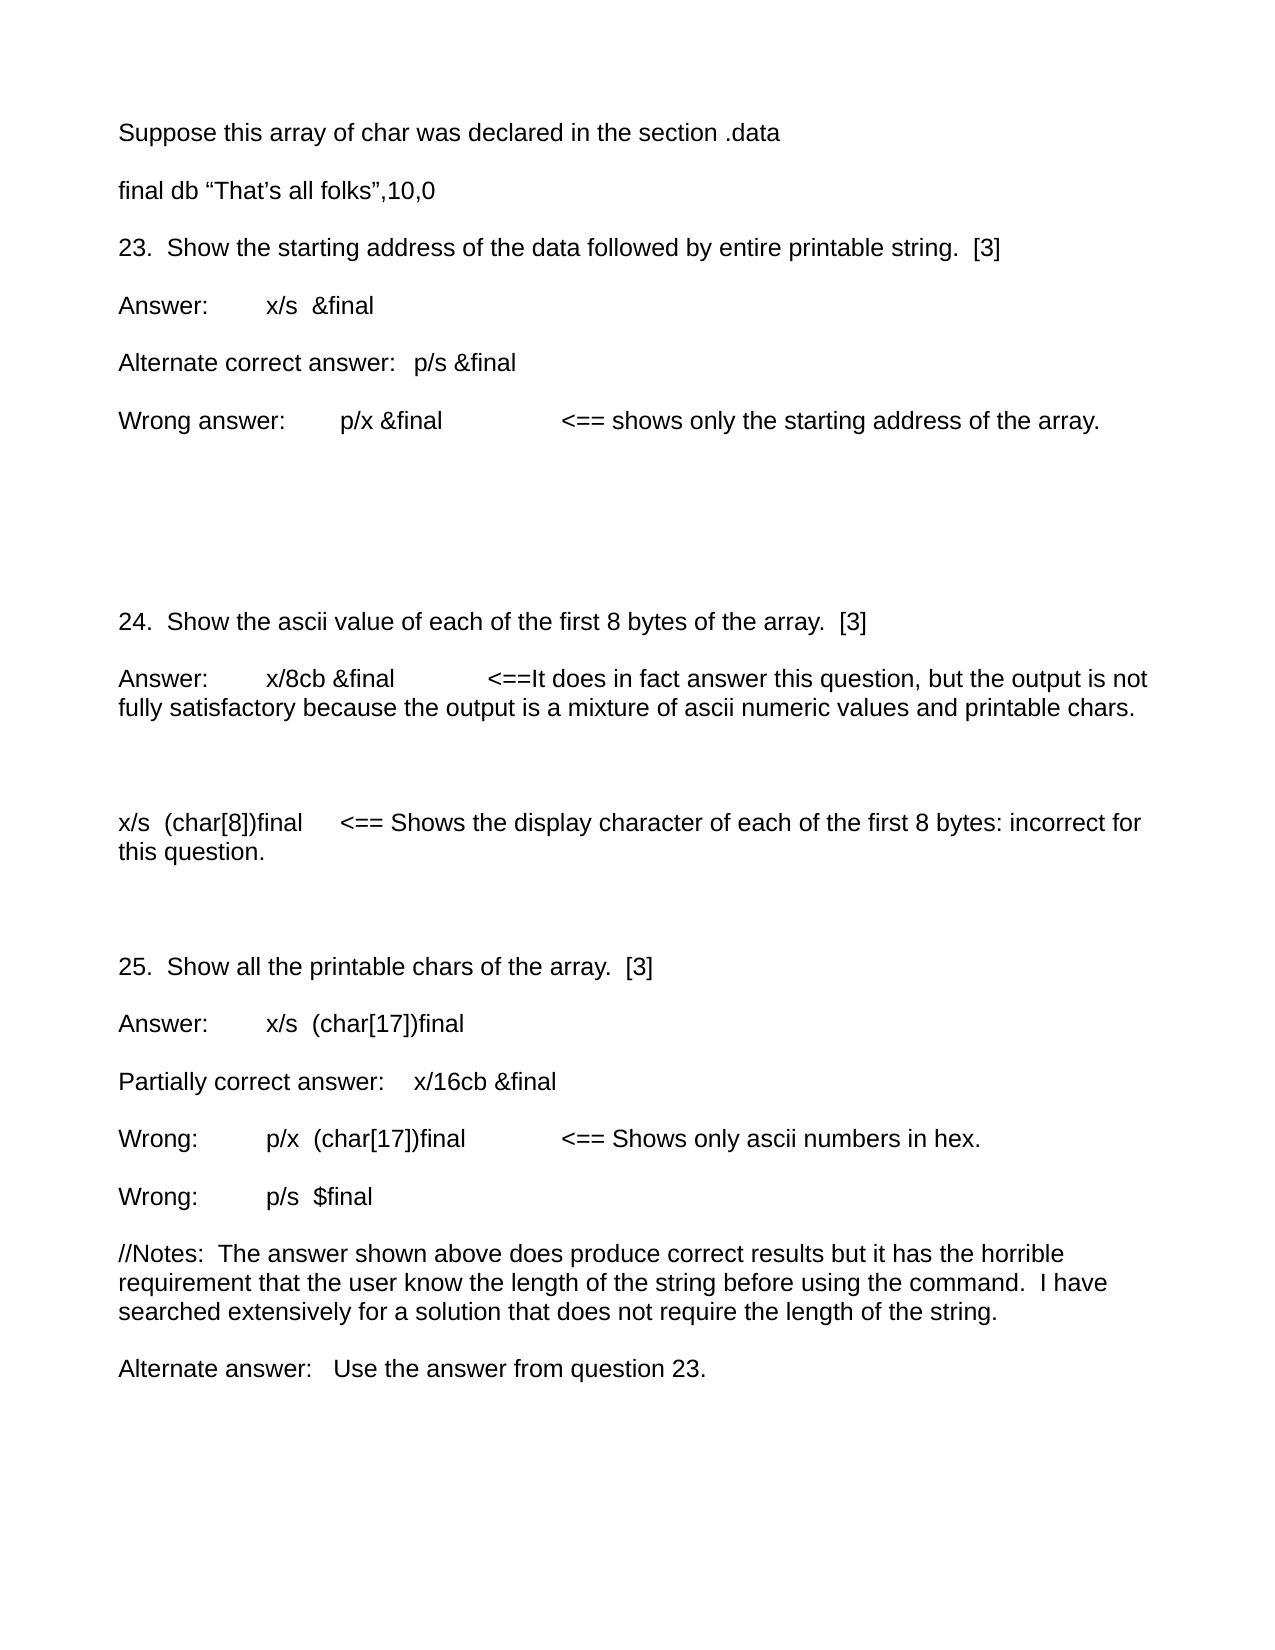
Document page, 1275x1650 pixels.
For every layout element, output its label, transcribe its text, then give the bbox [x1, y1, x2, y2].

text Wrong: p/x (char[17])final <== Shows only ascii numbers in hex. [118, 1124, 1157, 1153]
text Suppose this array of char was declared in the section .data [118, 118, 1157, 147]
text //Notes: The answer shown above does produce correct results but it has the horrible requirement that the user know the length of the string before using the command. I have searched extensively for a solution that does not require the length of the string. [118, 1239, 1157, 1326]
text 24. Show the ascii value of each of the first 8 bytes of the array. [3] [118, 607, 1157, 636]
text 23. Show the starting address of the data followed by entire printable string. [3] [118, 233, 1157, 262]
text Answer: x/8cb &final <==It does in fact answer this question, but the output is not fully satisfactory because the output is a mixture of ascii numeric values and printable chars. [118, 664, 1157, 722]
text Alternate answer: Use the answer from question 23. [118, 1354, 1157, 1383]
text x/s (char[8])final <== Shows the display character of each of the first 8 bytes: incorrect for this question. [118, 808, 1157, 866]
text final db “That’s all folks”,10,0 [118, 176, 1157, 204]
text Wrong: p/s $final [118, 1182, 1157, 1211]
text Alternate correct answer: p/s &final [118, 348, 1157, 377]
text 25. Show all the printable chars of the array. [3] [118, 952, 1157, 981]
text Answer: x/s &final [118, 291, 1157, 319]
text Answer: x/s (char[17])final [118, 1009, 1157, 1038]
text Partially correct answer: x/16cb &final [118, 1067, 1157, 1096]
text Wrong answer: p/x &final <== shows only the starting address of the array. [118, 406, 1157, 434]
